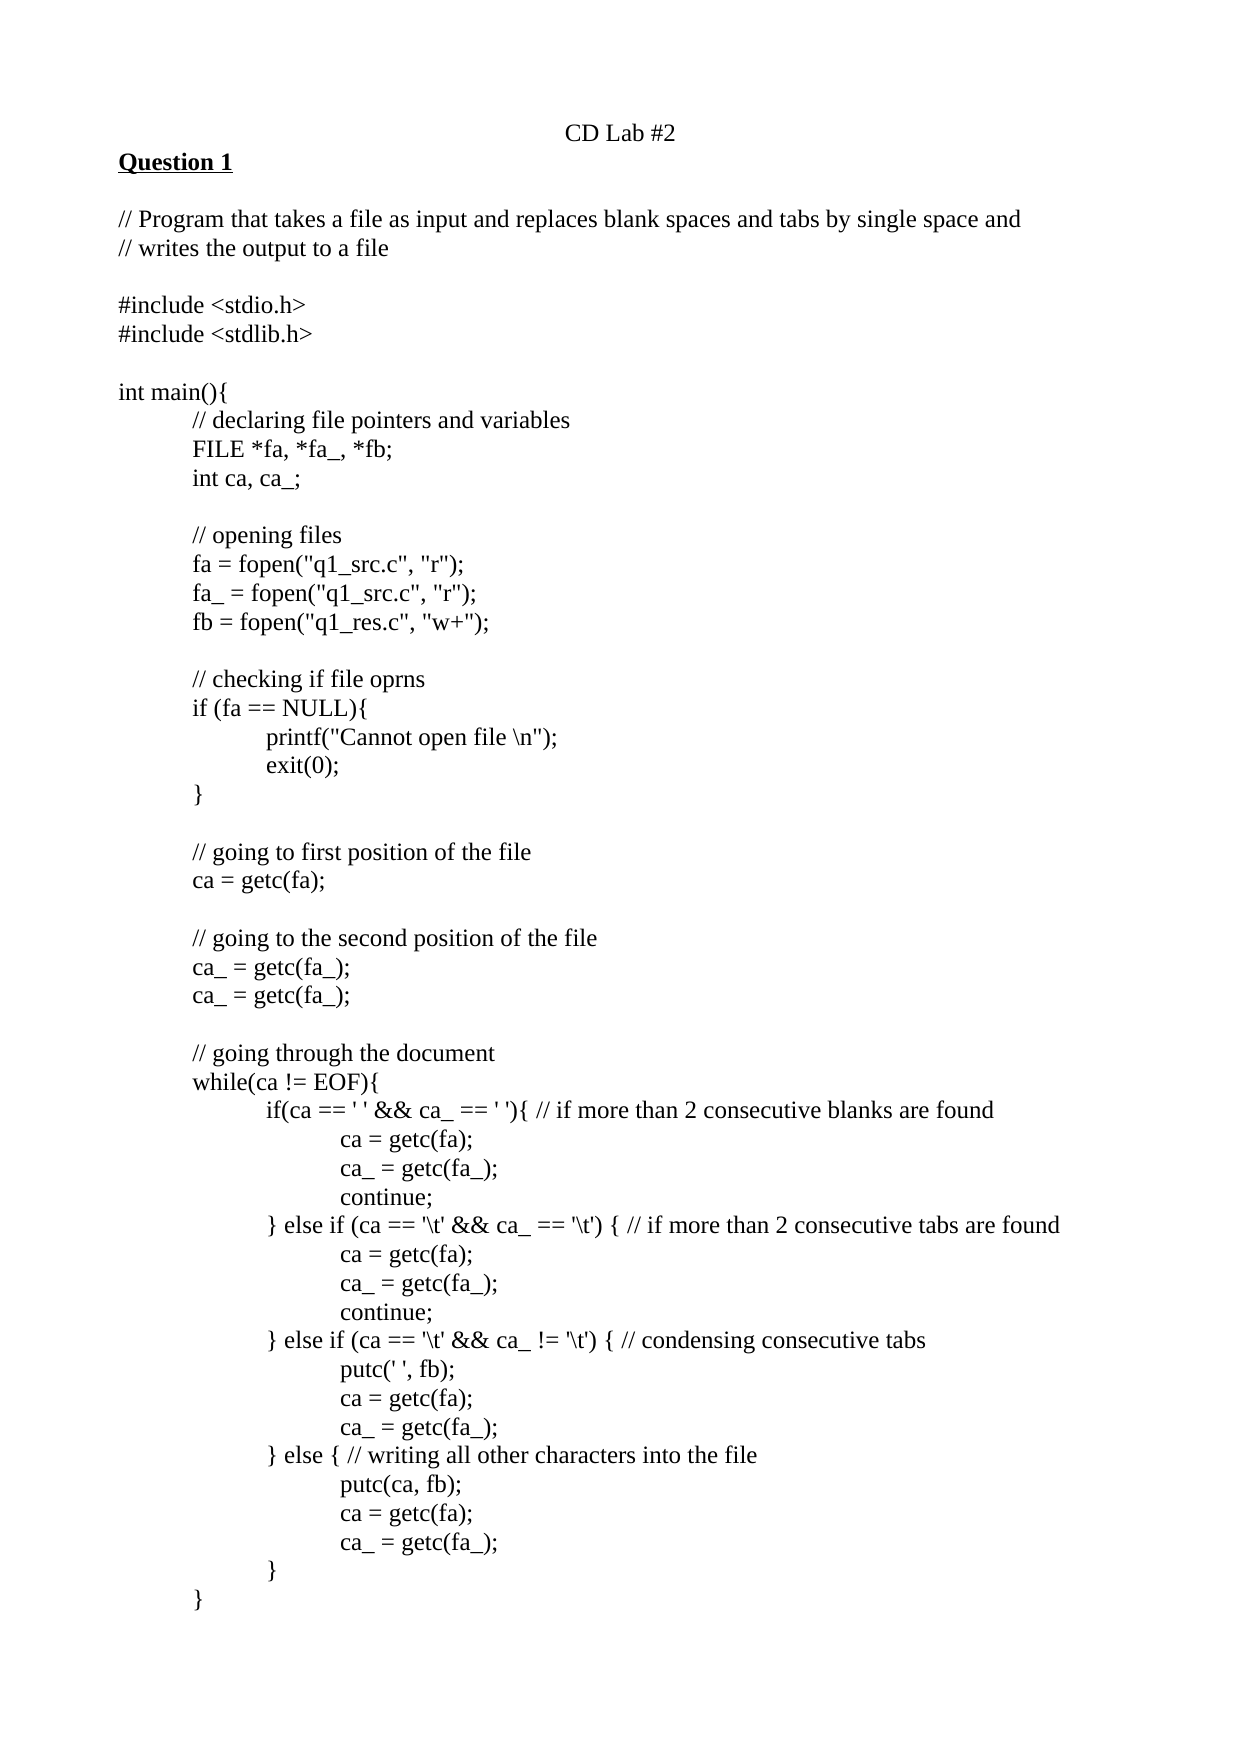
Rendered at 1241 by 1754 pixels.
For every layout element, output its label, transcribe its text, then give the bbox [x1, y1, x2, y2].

text // going through the document [118, 1038, 1122, 1067]
text printf("Cannot open file \n"); [118, 722, 1122, 751]
text // writes the output to a file [118, 233, 1122, 262]
text exit(0); [118, 751, 1122, 779]
text #include <stdio.h> [118, 291, 1122, 319]
text fa_ = fopen("q1_src.c", "r"); [118, 578, 1122, 607]
text // declaring file pointers and variables [118, 406, 1122, 434]
text ca = getc(fa); [118, 1239, 1122, 1268]
text ca_ = getc(fa_); [118, 1268, 1122, 1297]
text while(ca != EOF){ [118, 1067, 1122, 1096]
text // opening files [118, 521, 1122, 549]
text Question 1 [118, 147, 1122, 176]
text ca_ = getc(fa_); [118, 1527, 1122, 1556]
text ca = getc(fa); [118, 1383, 1122, 1412]
text ca = getc(fa); [118, 866, 1122, 894]
text // going to first position of the file [118, 837, 1122, 866]
text if (fa == NULL){ [118, 693, 1122, 722]
text // checking if file oprns [118, 664, 1122, 693]
text } else if (ca == '\t' && ca_ == '\t') { // if more than 2 consecutive tabs are found [118, 1211, 1122, 1239]
text int ca, ca_; [118, 463, 1122, 492]
text // going to the second position of the file [118, 923, 1122, 952]
text putc(ca, fb); [118, 1469, 1122, 1498]
text fb = fopen("q1_res.c", "w+"); [118, 607, 1122, 636]
text fa = fopen("q1_src.c", "r"); [118, 549, 1122, 578]
text // Program that takes a file as input and replaces blank spaces and tabs by single space and [118, 204, 1122, 233]
text CD Lab #2 [118, 118, 1122, 147]
text } else if (ca == '\t' && ca_ != '\t') { // condensing consecutive tabs [118, 1326, 1122, 1354]
text } else { // writing all other characters into the file [118, 1441, 1122, 1469]
text ca_ = getc(fa_); [118, 981, 1122, 1009]
text if(ca == ' ' && ca_ == ' '){ // if more than 2 consecutive blanks are found [118, 1096, 1122, 1124]
text } [118, 779, 1122, 808]
text putc(' ', fb); [118, 1354, 1122, 1383]
text ca_ = getc(fa_); [118, 1153, 1122, 1182]
text ca_ = getc(fa_); [118, 1412, 1122, 1441]
text ca_ = getc(fa_); [118, 952, 1122, 981]
text } [118, 1556, 1122, 1584]
text FILE *fa, *fa_, *fb; [118, 434, 1122, 463]
text int main(){ [118, 377, 1122, 406]
text continue; [118, 1182, 1122, 1211]
text continue; [118, 1297, 1122, 1326]
text } [118, 1584, 1122, 1613]
text ca = getc(fa); [118, 1124, 1122, 1153]
text ca = getc(fa); [118, 1498, 1122, 1527]
text #include <stdlib.h> [118, 319, 1122, 348]
